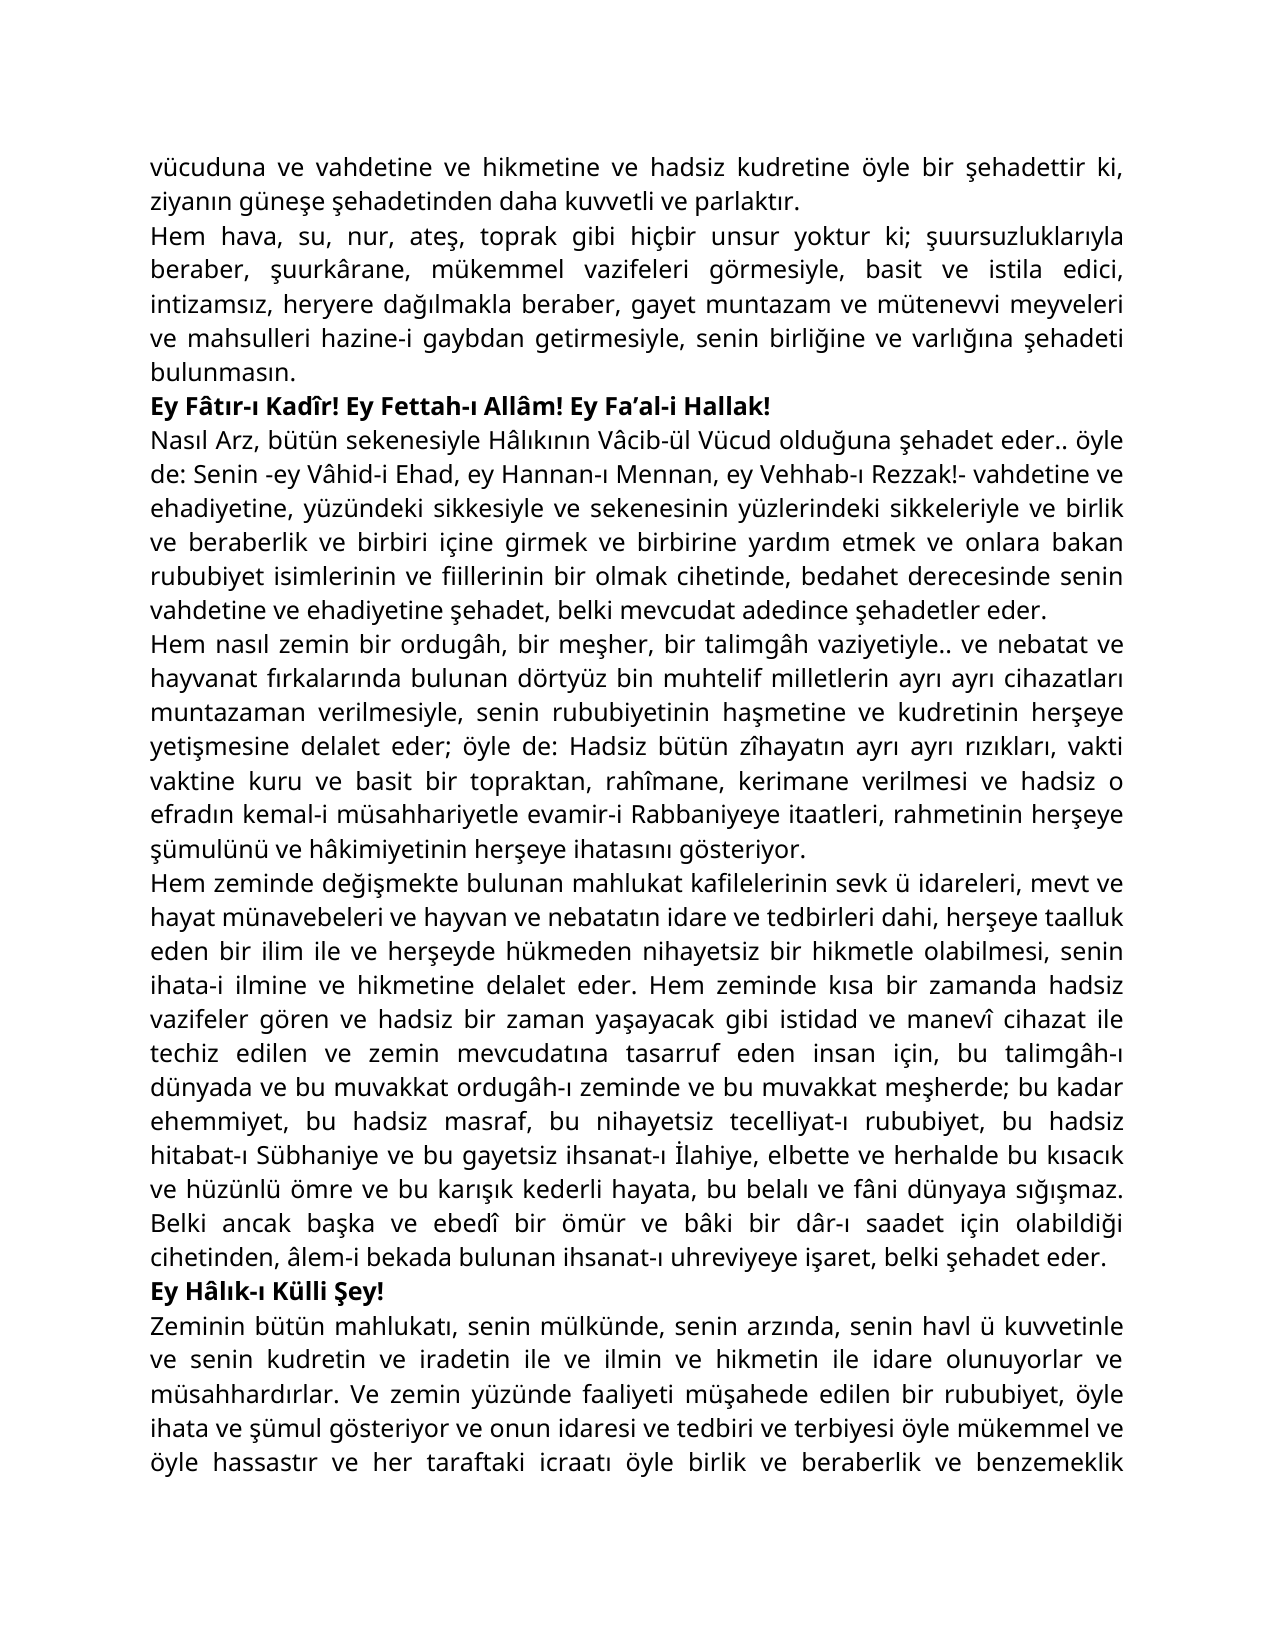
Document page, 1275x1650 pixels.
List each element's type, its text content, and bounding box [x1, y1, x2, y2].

text Zeminin bütün mahlukatı, senin mülkünde, senin arzında, senin havl ü kuvvetinle ve senin kudretin ve iradetin ile ve ilmin ve hikmetin ile idare olunuyorlar ve müsahhardırlar. Ve zemin yüzünde faaliyeti müşahede edilen bir rububiyet, öyle ihata ve şümul gösteriyor ve onun idaresi ve tedbiri ve terbiyesi öyle mükemmel ve öyle hassastır ve her taraftaki icraatı öyle birlik ve beraberlik ve benzemeklik [150, 1308, 1125, 1478]
text Hem hava, su, nur, ateş, toprak gibi hiçbir unsur yoktur ki; şuursuzluklarıyla beraber, şuurkârane, mükemmel vazifeleri görmesiyle, basit ve istila edici, intizamsız, heryere dağılmakla beraber, gayet muntazam ve mütenevvi meyveleri ve mahsulleri hazine-i gaybdan getirmesiyle, senin birliğine ve varlığına şehadeti bulunmasın. [150, 218, 1125, 388]
text Ey Fâtır-ı Kadîr! Ey Fettah-ı Allâm! Ey Fa’al-i Hallak! [150, 388, 1125, 422]
text vücuduna ve vahdetine ve hikmetine ve hadsiz kudretine öyle bir şehadettir ki, ziyanın güneşe şehadetinden daha kuvvetli ve parlaktır. [150, 150, 1125, 218]
text Nasıl Arz, bütün sekenesiyle Hâlıkının Vâcib-ül Vücud olduğuna şehadet eder.. öyle de: Senin -ey Vâhid-i Ehad, ey Hannan-ı Mennan, ey Vehhab-ı Rezzak!- vahdetine ve ehadiyetine, yüzündeki sikkesiyle ve sekenesinin yüzlerindeki sikkeleriyle ve birlik ve beraberlik ve birbiri içine girmek ve birbirine yardım etmek ve onlara bakan rububiyet isimlerinin ve fiillerinin bir olmak cihetinde, bedahet derecesinde senin vahdetine ve ehadiyetine şehadet, belki mevcudat adedince şehadetler eder. [150, 422, 1125, 627]
text Hem zeminde değişmekte bulunan mahlukat kafilelerinin sevk ü idareleri, mevt ve hayat münavebeleri ve hayvan ve nebatatın idare ve tedbirleri dahi, herşeye taalluk eden bir ilim ile ve herşeyde hükmeden nihayetsiz bir hikmetle olabilmesi, senin ihata-i ilmine ve hikmetine delalet eder. Hem zeminde kısa bir zamanda hadsiz vazifeler gören ve hadsiz bir zaman yaşayacak gibi istidad ve manevî cihazat ile techiz edilen ve zemin mevcudatına tasarruf eden insan için, bu talimgâh-ı dünyada ve bu muvakkat ordugâh-ı zeminde ve bu muvakkat meşherde; bu kadar ehemmiyet, bu hadsiz masraf, bu nihayetsiz tecelliyat-ı rububiyet, bu hadsiz hitabat-ı Sübhaniye ve bu gayetsiz ihsanat-ı İlahiye, elbette ve herhalde bu kısacık ve hüzünlü ömre ve bu karışık kederli hayata, bu belalı ve fâni dünyaya sığışmaz. Belki ancak başka ve ebedî bir ömür ve bâki bir dâr-ı saadet için olabildiği cihetinden, âlem-i bekada bulunan ihsanat-ı uhreviyeye işaret, belki şehadet eder. [150, 865, 1125, 1274]
text Hem nasıl zemin bir ordugâh, bir meşher, bir talimgâh vaziyetiyle.. ve nebatat ve hayvanat fırkalarında bulunan dörtyüz bin muhtelif milletlerin ayrı ayrı cihazatları muntazaman verilmesiyle, senin rububiyetinin haşmetine ve kudretinin herşeye yetişmesine delalet eder; öyle de: Hadsiz bütün zîhayatın ayrı ayrı rızıkları, vakti vaktine kuru ve basit bir topraktan, rahîmane, kerimane verilmesi ve hadsiz o efradın kemal-i müsahhariyetle evamir-i Rabbaniyeye itaatleri, rahmetinin herşeye şümulünü ve hâkimiyetinin herşeye ihatasını gösteriyor. [150, 627, 1125, 865]
text Ey Hâlık-ı Külli Şey! [150, 1274, 1125, 1308]
